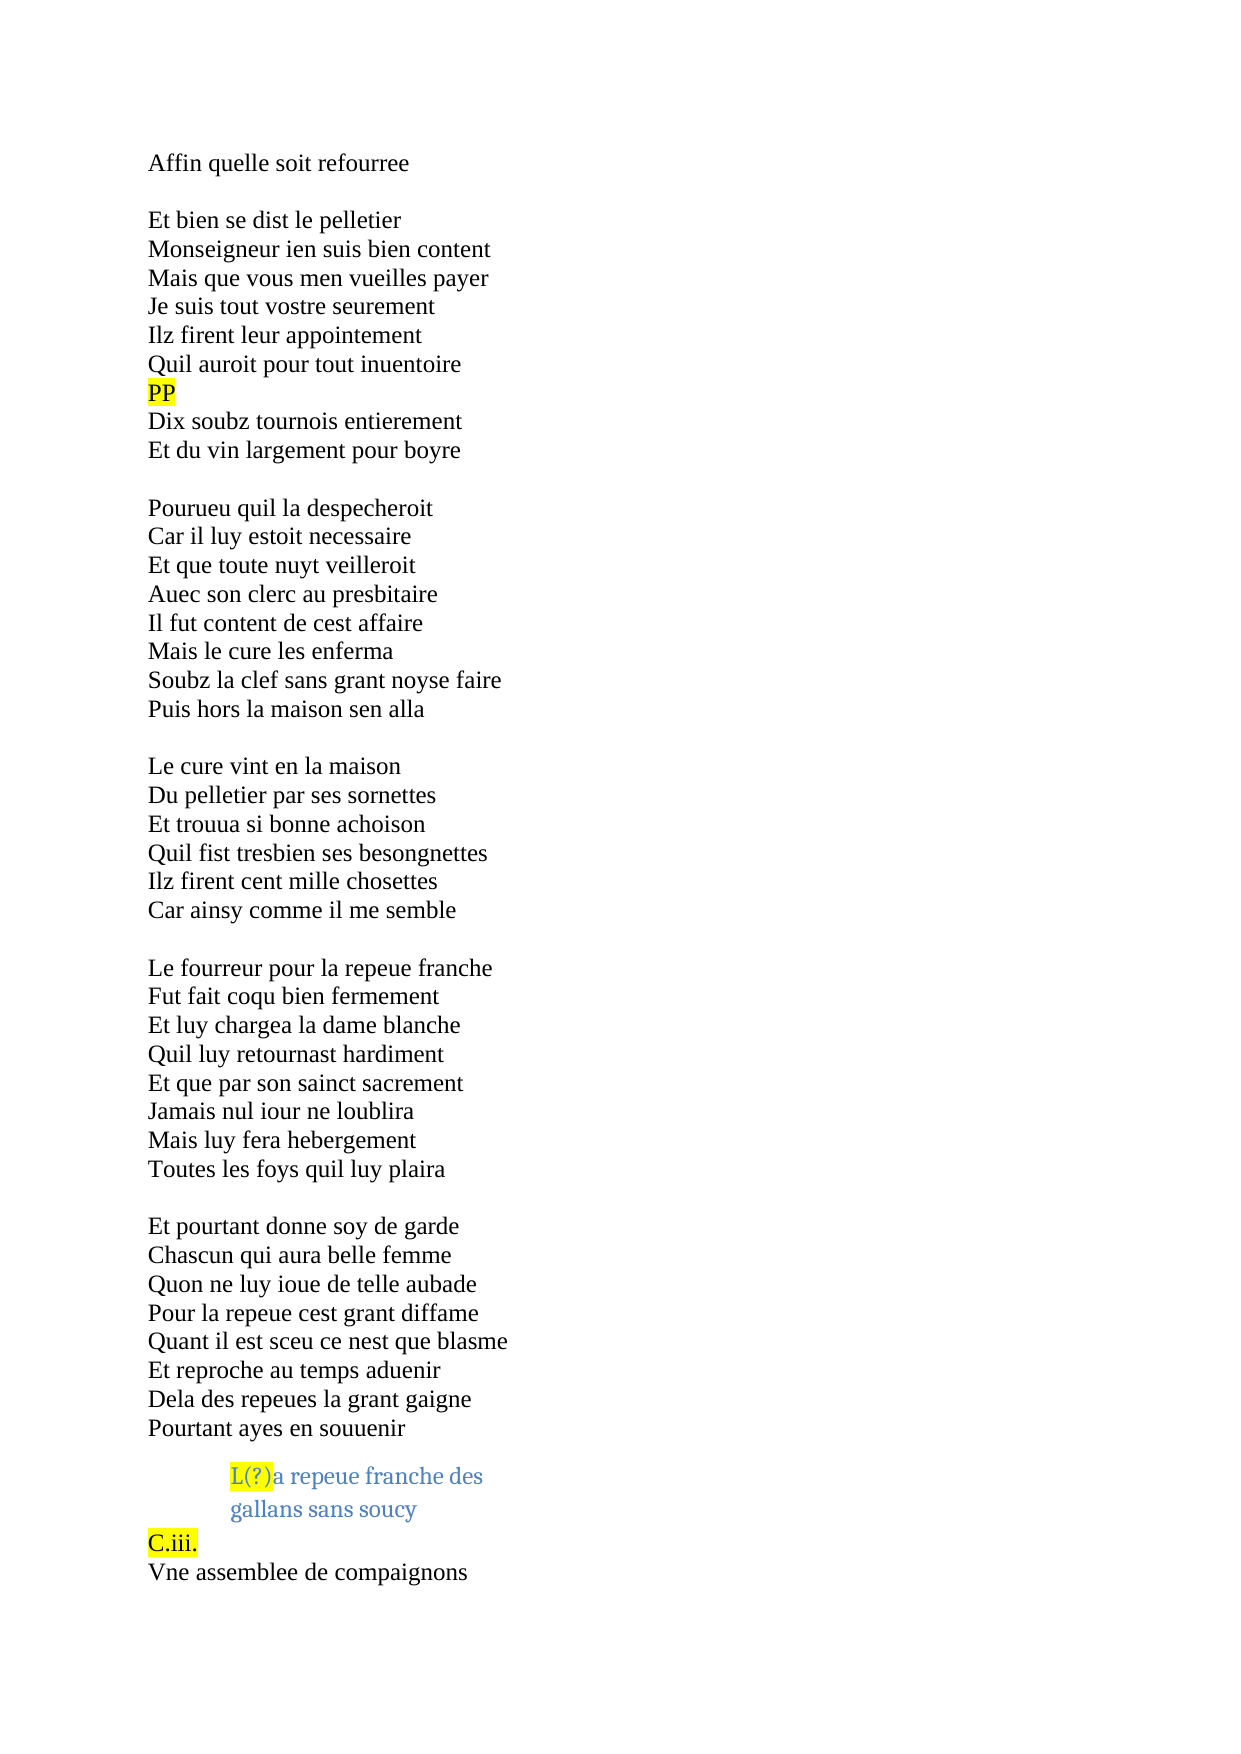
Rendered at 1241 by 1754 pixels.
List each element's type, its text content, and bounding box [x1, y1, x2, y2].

text Monseigneur ien suis bien content [148, 234, 1093, 263]
text Ilz firent cent mille chosettes [148, 866, 1093, 895]
text Quant il est sceu ce nest que blasme [148, 1326, 1093, 1355]
text Mais que vous men vueilles payer [148, 263, 1093, 291]
text Dela des repeues la grant gaigne [148, 1384, 1093, 1413]
text Quon ne luy ioue de telle aubade [148, 1269, 1093, 1298]
text Et du vin largement pour boyre [148, 435, 1093, 464]
text Le fourreur pour la repeue franche [148, 953, 1093, 981]
text PP [148, 378, 1093, 406]
text Et bien se dist le pelletier [148, 205, 1093, 234]
text Du pelletier par ses sornettes [148, 780, 1093, 809]
text Et reproche au temps aduenir [148, 1355, 1093, 1384]
text Pour la repeue cest grant diffame [148, 1298, 1093, 1326]
text Fut fait coqu bien fermement [148, 981, 1093, 1010]
text Et que par son sainct sacrement [148, 1068, 1093, 1096]
text Quil auroit pour tout inuentoire [148, 349, 1093, 378]
text Mais luy fera hebergement [148, 1125, 1093, 1154]
text Et trouua si bonne achoison [148, 809, 1093, 838]
text Chascun qui aura belle femme [148, 1240, 1093, 1269]
text Vne assemblee de compaignons [148, 1557, 1093, 1586]
text Puis hors la maison sen alla [148, 694, 1093, 723]
text Quil luy retournast hardiment [148, 1039, 1093, 1068]
text Jamais nul iour ne loublira [148, 1096, 1093, 1125]
text Je suis tout vostre seurement [148, 291, 1093, 320]
text Et luy chargea la dame blanche [148, 1010, 1093, 1039]
text Le cure vint en la maison [148, 751, 1093, 780]
text Et pourtant donne soy de garde [148, 1211, 1093, 1240]
text Dix soubz tournois entierement [148, 406, 1093, 435]
text Toutes les foys quil luy plaira [148, 1154, 1093, 1183]
text Auec son clerc au presbitaire [148, 579, 1093, 608]
text Pourtant ayes en souuenir [148, 1413, 1093, 1441]
text Affin quelle soit refourree [148, 148, 1093, 176]
text Pourueu quil la despecheroit [148, 493, 1093, 521]
text C.iii. [148, 1528, 1093, 1557]
text Ilz firent leur appointement [148, 320, 1093, 349]
text Car ainsy comme il me semble [148, 895, 1093, 924]
subtitle L(?)a repeue franche des gallans sans soucy [148, 1462, 1093, 1524]
text Il fut content de cest affaire [148, 608, 1093, 636]
text Quil fist tresbien ses besongnettes [148, 838, 1093, 866]
text Soubz la clef sans grant noyse faire [148, 665, 1093, 694]
text Mais le cure les enferma [148, 636, 1093, 665]
text Car il luy estoit necessaire [148, 521, 1093, 550]
text Et que toute nuyt veilleroit [148, 550, 1093, 579]
